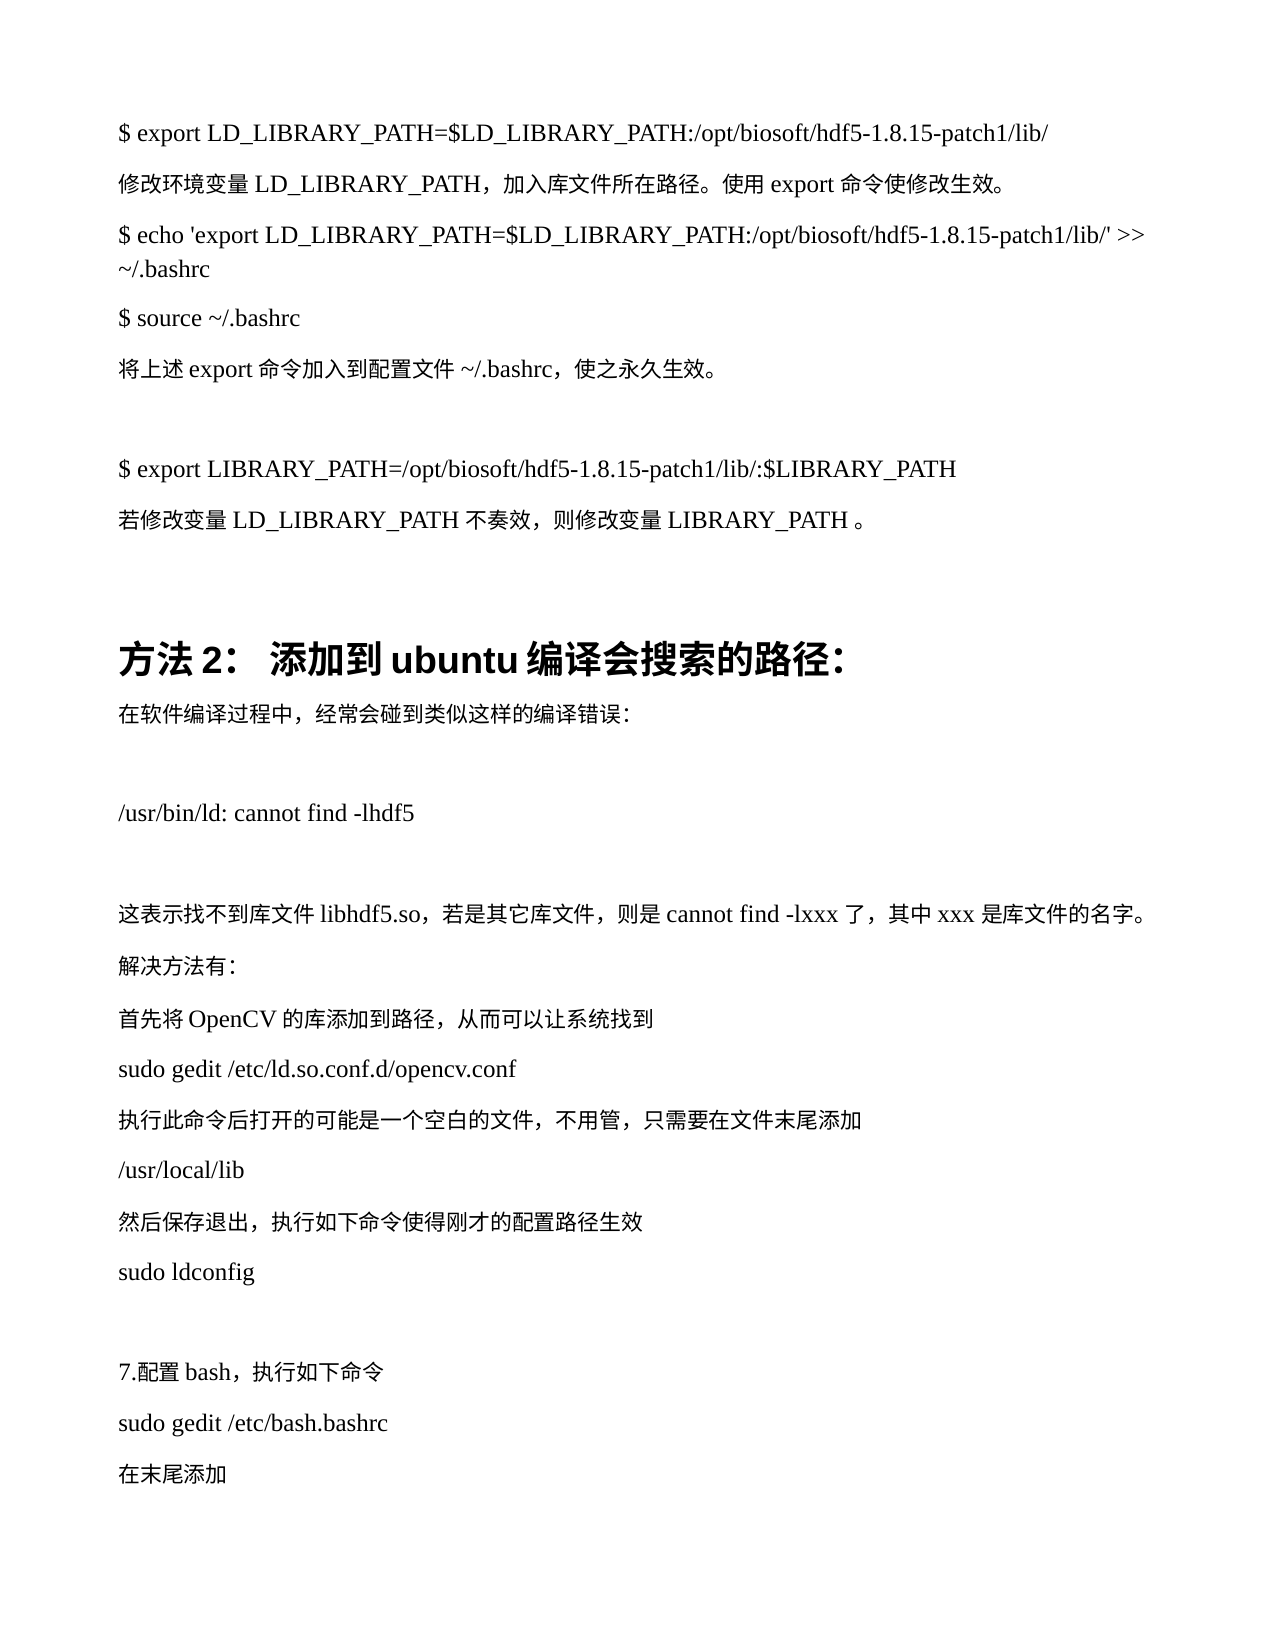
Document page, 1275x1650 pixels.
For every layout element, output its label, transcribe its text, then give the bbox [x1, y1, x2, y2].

text $ echo 'export LD_LIBRARY_PATH=$LD_LIBRARY_PATH:/opt/biosoft/hdf5-1.8.15-patch1/lib/' >> ~/.bashrc [118, 220, 1157, 283]
text 解决方法有： [118, 949, 1157, 981]
text 在软件编译过程中，经常会碰到类似这样的编译错误： [118, 697, 1157, 728]
text 在末尾添加 [118, 1457, 1157, 1488]
text /usr/bin/ld: cannot find -lhdf5 [118, 798, 1157, 827]
text 若修改变量 LD_LIBRARY_PATH 不奏效，则修改变量 LIBRARY_PATH 。 [118, 503, 1157, 534]
text 修改环境变量 LD_LIBRARY_PATH，加入库文件所在路径。使用 export 命令使修改生效。 [118, 167, 1157, 199]
text sudo ldconfig [118, 1257, 1157, 1286]
text 首先将OpenCV的库添加到路径，从而可以让系统找到 [118, 1002, 1157, 1033]
subtitle 方法2： 添加到ubuntu编译会搜索的路径： [118, 629, 1157, 684]
text 将上述 export 命令加入到配置文件 ~/.bashrc，使之永久生效。 [118, 352, 1157, 384]
text $ export LIBRARY_PATH=/opt/biosoft/hdf5-1.8.15-patch1/lib/:$LIBRARY_PATH [118, 454, 1157, 483]
text 执行此命令后打开的可能是一个空白的文件，不用管，只需要在文件末尾添加 [118, 1103, 1157, 1135]
text 这表示找不到库文件 libhdf5.so，若是其它库文件，则是 cannot find -lxxx 了，其中 xxx 是库文件的名字。 [118, 897, 1157, 928]
text 7.配置bash，执行如下命令 [118, 1355, 1157, 1387]
text sudo gedit /etc/ld.so.conf.d/opencv.conf [118, 1054, 1157, 1083]
text sudo gedit /etc/bash.bashrc [118, 1408, 1157, 1437]
text 然后保存退出，执行如下命令使得刚才的配置路径生效 [118, 1205, 1157, 1236]
text $ source ~/.bashrc [118, 303, 1157, 332]
text /usr/local/lib [118, 1156, 1157, 1184]
text $ export LD_LIBRARY_PATH=$LD_LIBRARY_PATH:/opt/biosoft/hdf5-1.8.15-patch1/lib/ [118, 118, 1157, 147]
